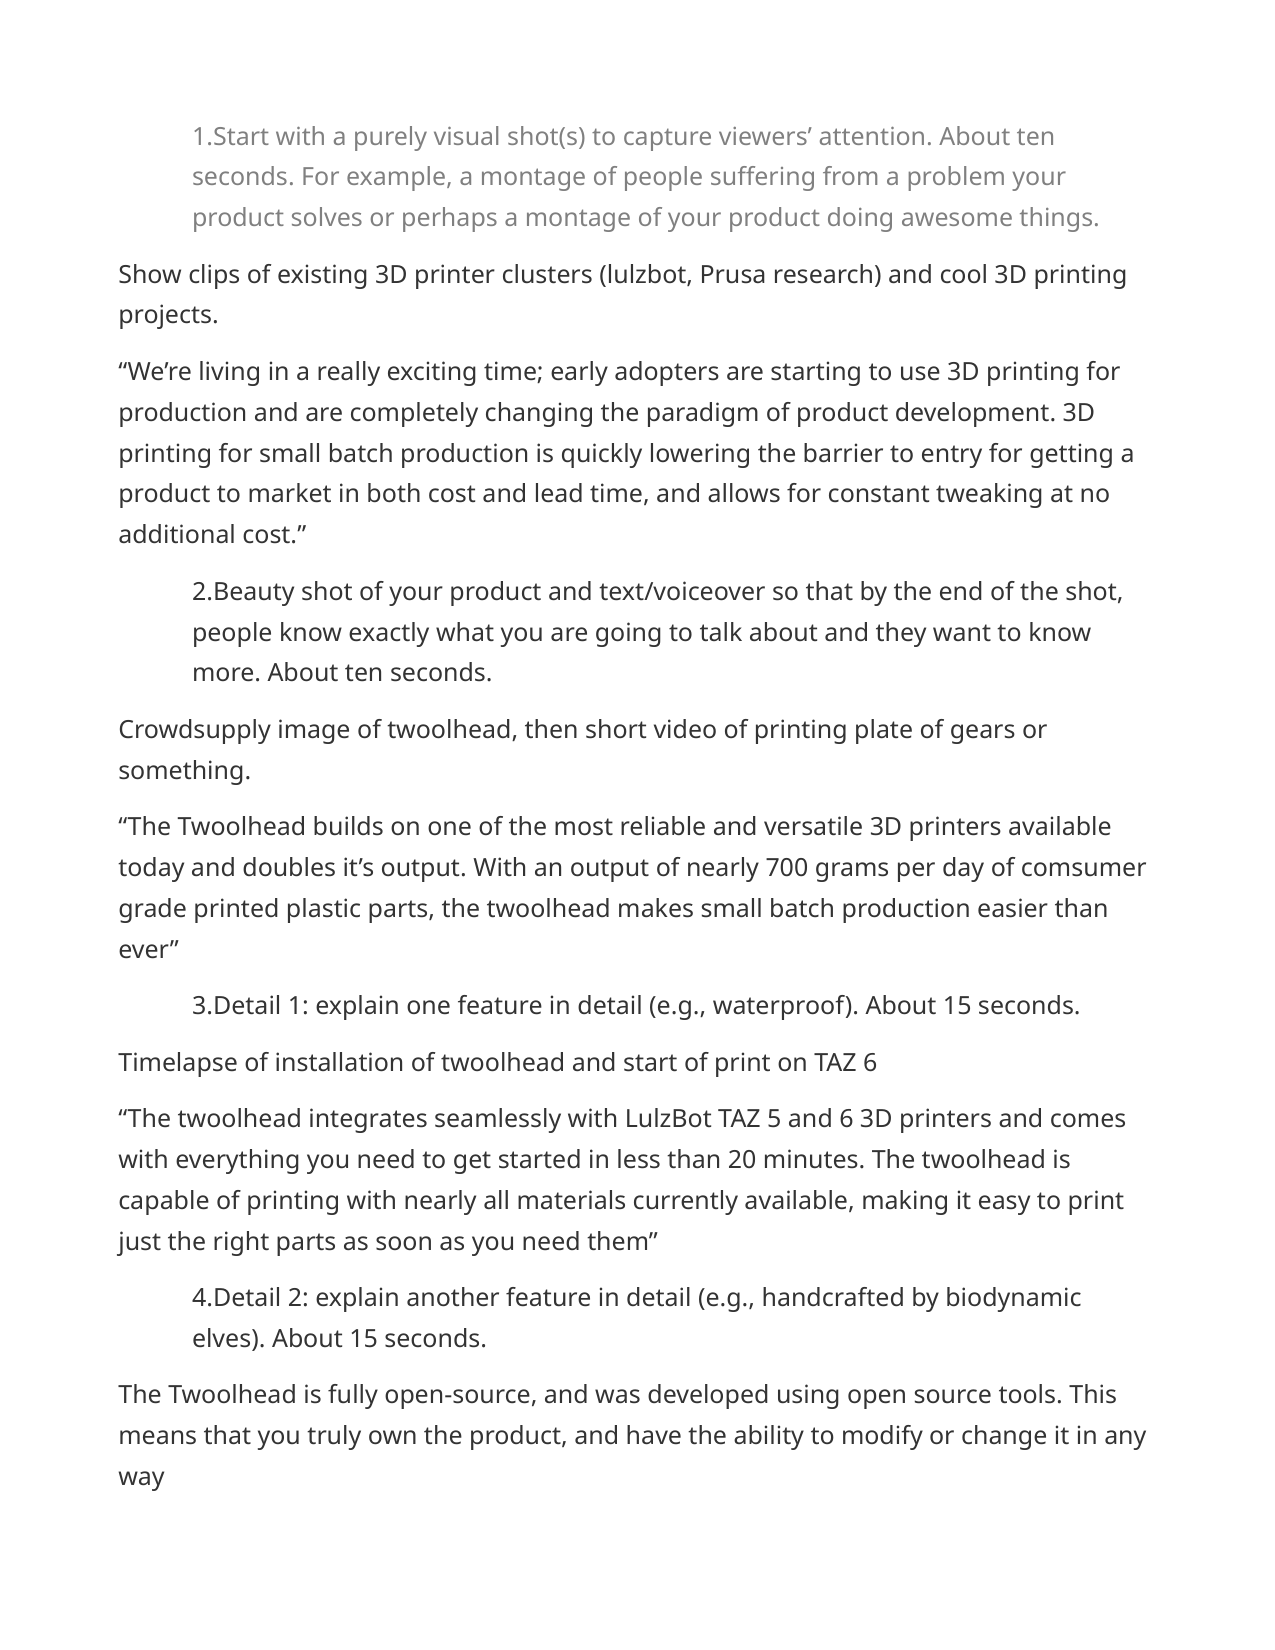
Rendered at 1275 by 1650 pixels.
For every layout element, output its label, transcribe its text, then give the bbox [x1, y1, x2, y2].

text Crowdsupply image of twoolhead, then short video of printing plate of gears or something. [118, 711, 1157, 786]
list Detail 1: explain one feature in detail (e.g., waterproof). About 15 seconds. [118, 988, 1157, 1022]
text Show clips of existing 3D printer clusters (lulzbot, Prusa research) and cool 3D printing projects. [118, 256, 1157, 331]
text “The twoolhead integrates seamlessly with LulzBot TAZ 5 and 6 3D printers and comes with everything you need to get started in less than 20 minutes. The twoolhead is capable of printing with nearly all materials currently available, making it easy to print just the right parts as soon as you need them” [118, 1101, 1157, 1257]
list Start with a purely visual shot(s) to capture viewers’ attention. About ten seconds. For example, a montage of people suffering from a problem your product solves or perhaps a montage of your product doing awesome things. [118, 118, 1157, 234]
text The Twoolhead is fully open-source, and was developed using open source tools. This means that you truly own the product, and have the ability to modify or change it in any way [118, 1377, 1157, 1493]
list Detail 2: explain another feature in detail (e.g., handcrafted by biodynamic elves). About 15 seconds. [118, 1279, 1157, 1354]
text “We’re living in a really exciting time; early adopters are starting to use 3D printing for production and are completely changing the paradigm of product development. 3D printing for small batch production is quickly lowering the barrier to entry for getting a product to market in both cost and lead time, and allows for constant tweaking at no additional cost.” [118, 353, 1157, 551]
text Timelapse of installation of twoolhead and start of print on TAZ 6 [118, 1044, 1157, 1078]
text “The Twoolhead builds on one of the most reliable and versatile 3D printers available today and doubles it’s output. With an output of nearly 700 grams per day of comsumer grade printed plastic parts, the twoolhead makes small batch production easier than ever” [118, 809, 1157, 965]
list Beauty shot of your product and text/voiceover so that by the end of the shot, people know exactly what you are going to talk about and they want to know more. About ten seconds. [118, 573, 1157, 689]
